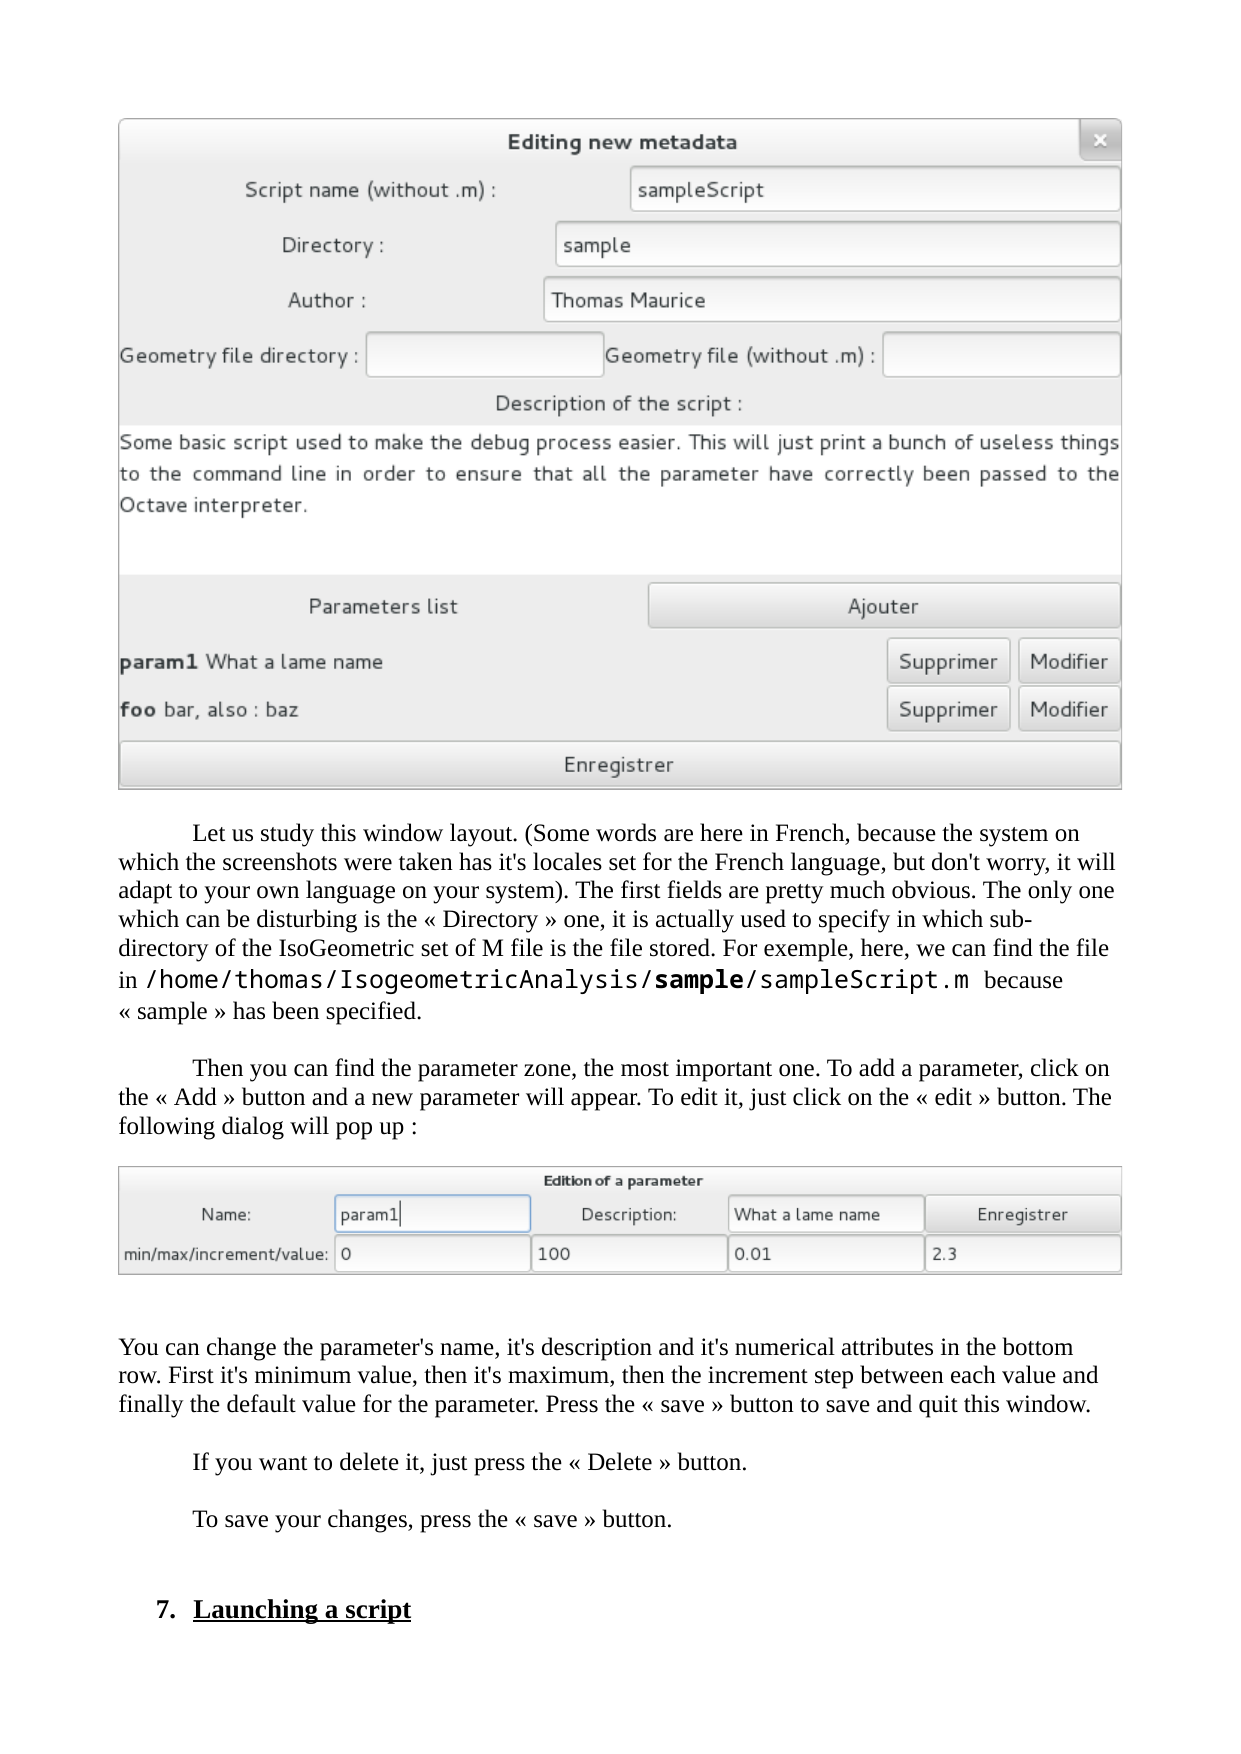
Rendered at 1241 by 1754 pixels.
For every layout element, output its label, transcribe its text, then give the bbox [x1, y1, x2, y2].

text If you want to delete it, just press the « Delete » button. [118, 1447, 1122, 1476]
text You can change the parameter's name, it's description and it's numerical attributes in the bottom row. First it's minimum value, then it's maximum, then the increment step between each value and finally the default value for the parameter. Press the « save » button to save and quit this window. [118, 1332, 1122, 1418]
list Launching a script [156, 1593, 1122, 1624]
picture [118, 118, 1123, 790]
picture [118, 1166, 1123, 1275]
text To save your changes, press the « save » button. [118, 1504, 1122, 1533]
text Let us study this window layout. (Some words are here in French, because the system on which the screenshots were taken has it's locales set for the French language, but don't worry, it will adapt to your own language on your system). The first fields are pretty much obvious. The only one which can be disturbing is the « Directory » one, it is actually used to specify in which sub-directory of the IsoGeometric set of M file is the file stored. For exemple, here, we can find the file in /home/thomas/IsogeometricAnalysis/sample/sampleScript.m because « sample » has been specified. [118, 818, 1122, 1025]
text Then you can find the parameter zone, the most important one. To add a parameter, click on the « Add » button and a new parameter will appear. To edit it, just click on the « edit » button. The following dialog will pop up : [118, 1053, 1122, 1140]
